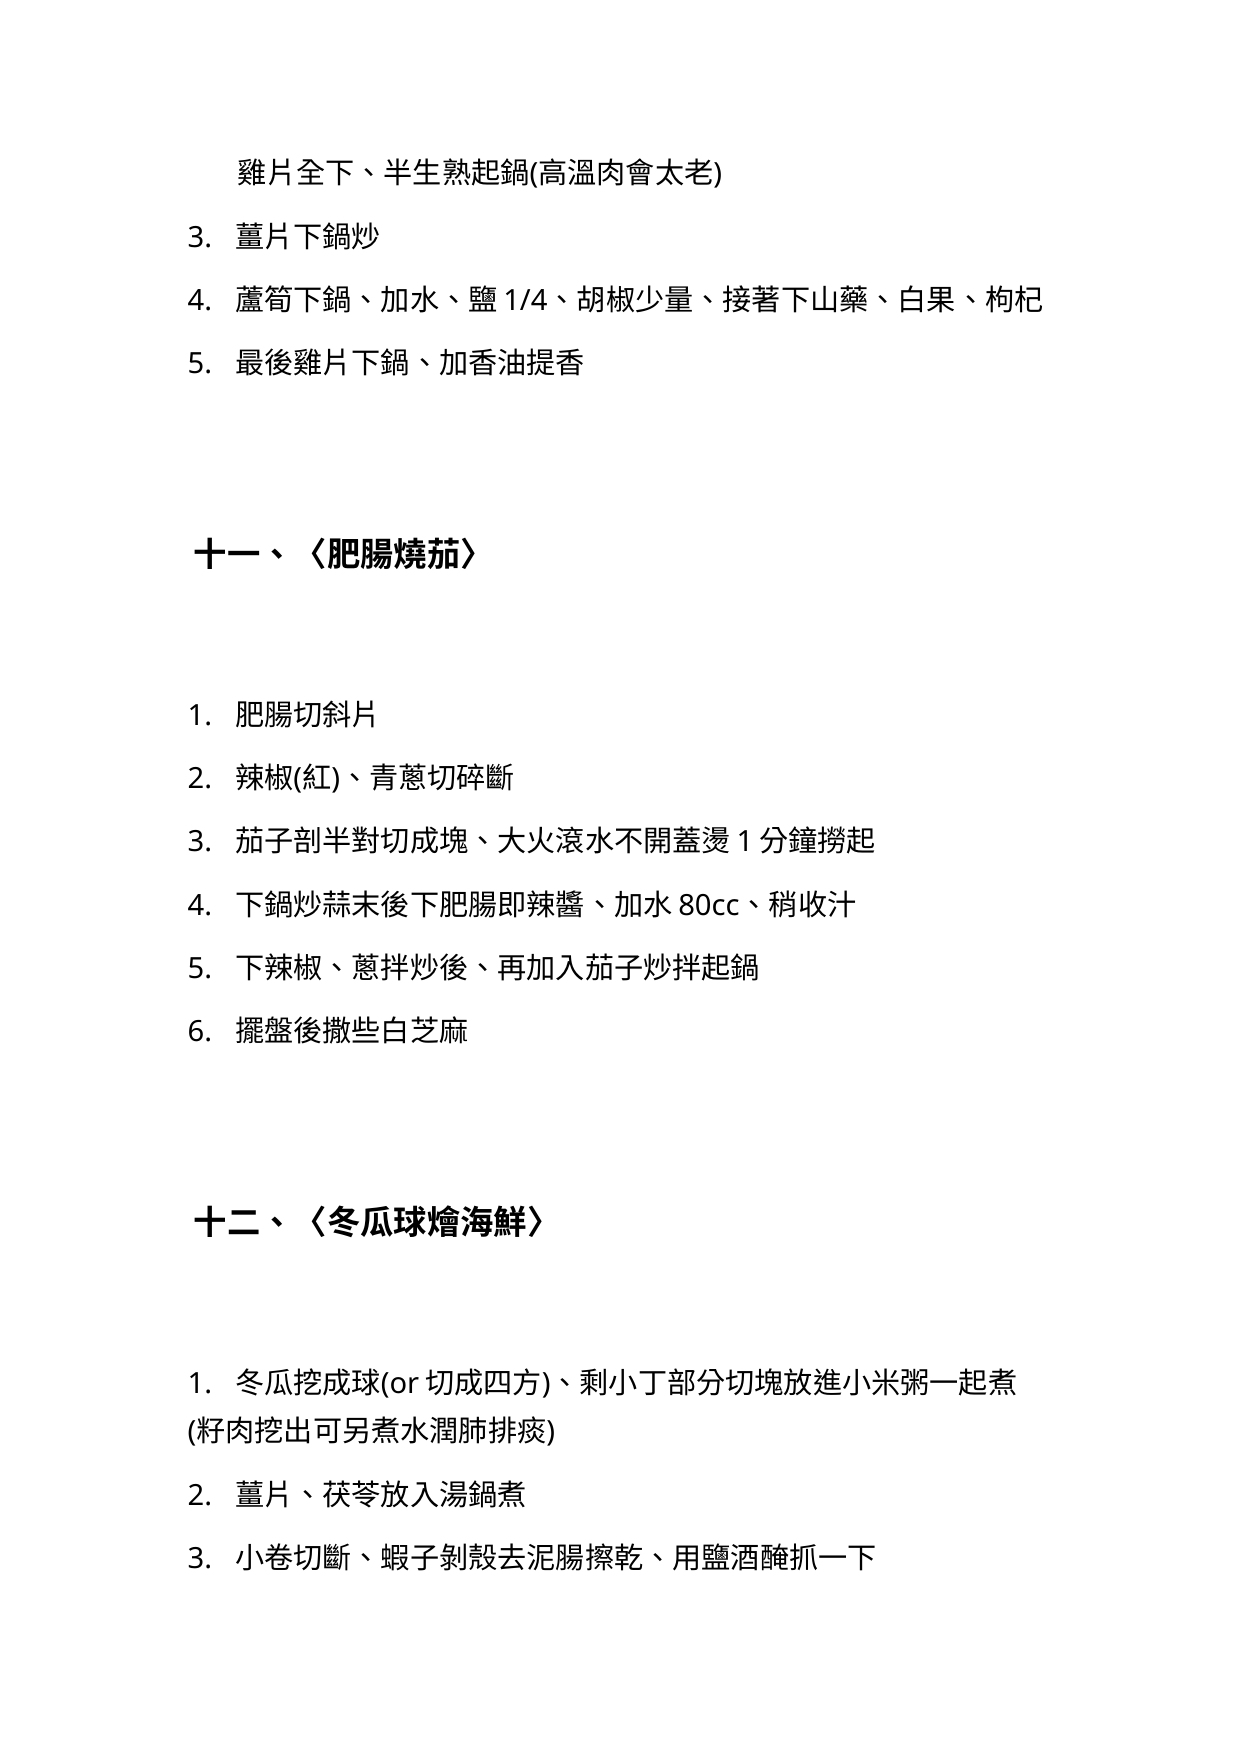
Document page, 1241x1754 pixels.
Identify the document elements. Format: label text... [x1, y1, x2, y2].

text 3. 薑片下鍋炒 [187, 213, 1053, 256]
text 3. 小卷切斷、蝦子剝殼去泥腸擦乾、用鹽酒醃抓一下 [187, 1535, 1053, 1577]
text 雞片全下、半生熟起鍋(高溫肉會太老) [187, 150, 1053, 192]
text 4. 下鍋炒蒜末後下肥腸即辣醬、加水80cc、稍收汁 [187, 881, 1053, 924]
text 1. 冬瓜挖成球(or切成四方)、剩小丁部分切塊放進小米粥一起煮(籽肉挖出可另煮水潤肺排痰) [187, 1359, 1053, 1450]
text 2. 辣椒(紅)、青蔥切碎斷 [187, 755, 1053, 797]
subtitle 十一、〈肥腸燒茄〉 [193, 528, 1053, 576]
text 2. 薑片、茯苓放入湯鍋煮 [187, 1471, 1053, 1514]
text 5. 最後雞片下鍋、加香油提香 [187, 340, 1053, 382]
text 4. 蘆筍下鍋、加水、鹽1/4、胡椒少量、接著下山藥、白果、枸杞 [187, 277, 1053, 319]
text 1. 肥腸切斜片 [187, 691, 1053, 734]
subtitle 十二、〈冬瓜球燴海鮮〉 [193, 1196, 1053, 1244]
text 3. 茄子剖半對切成塊、大火滾水不開蓋燙1分鐘撈起 [187, 818, 1053, 860]
text 6. 擺盤後撒些白芝麻 [187, 1008, 1053, 1050]
text 5. 下辣椒、蔥拌炒後、再加入茄子炒拌起鍋 [187, 945, 1053, 987]
